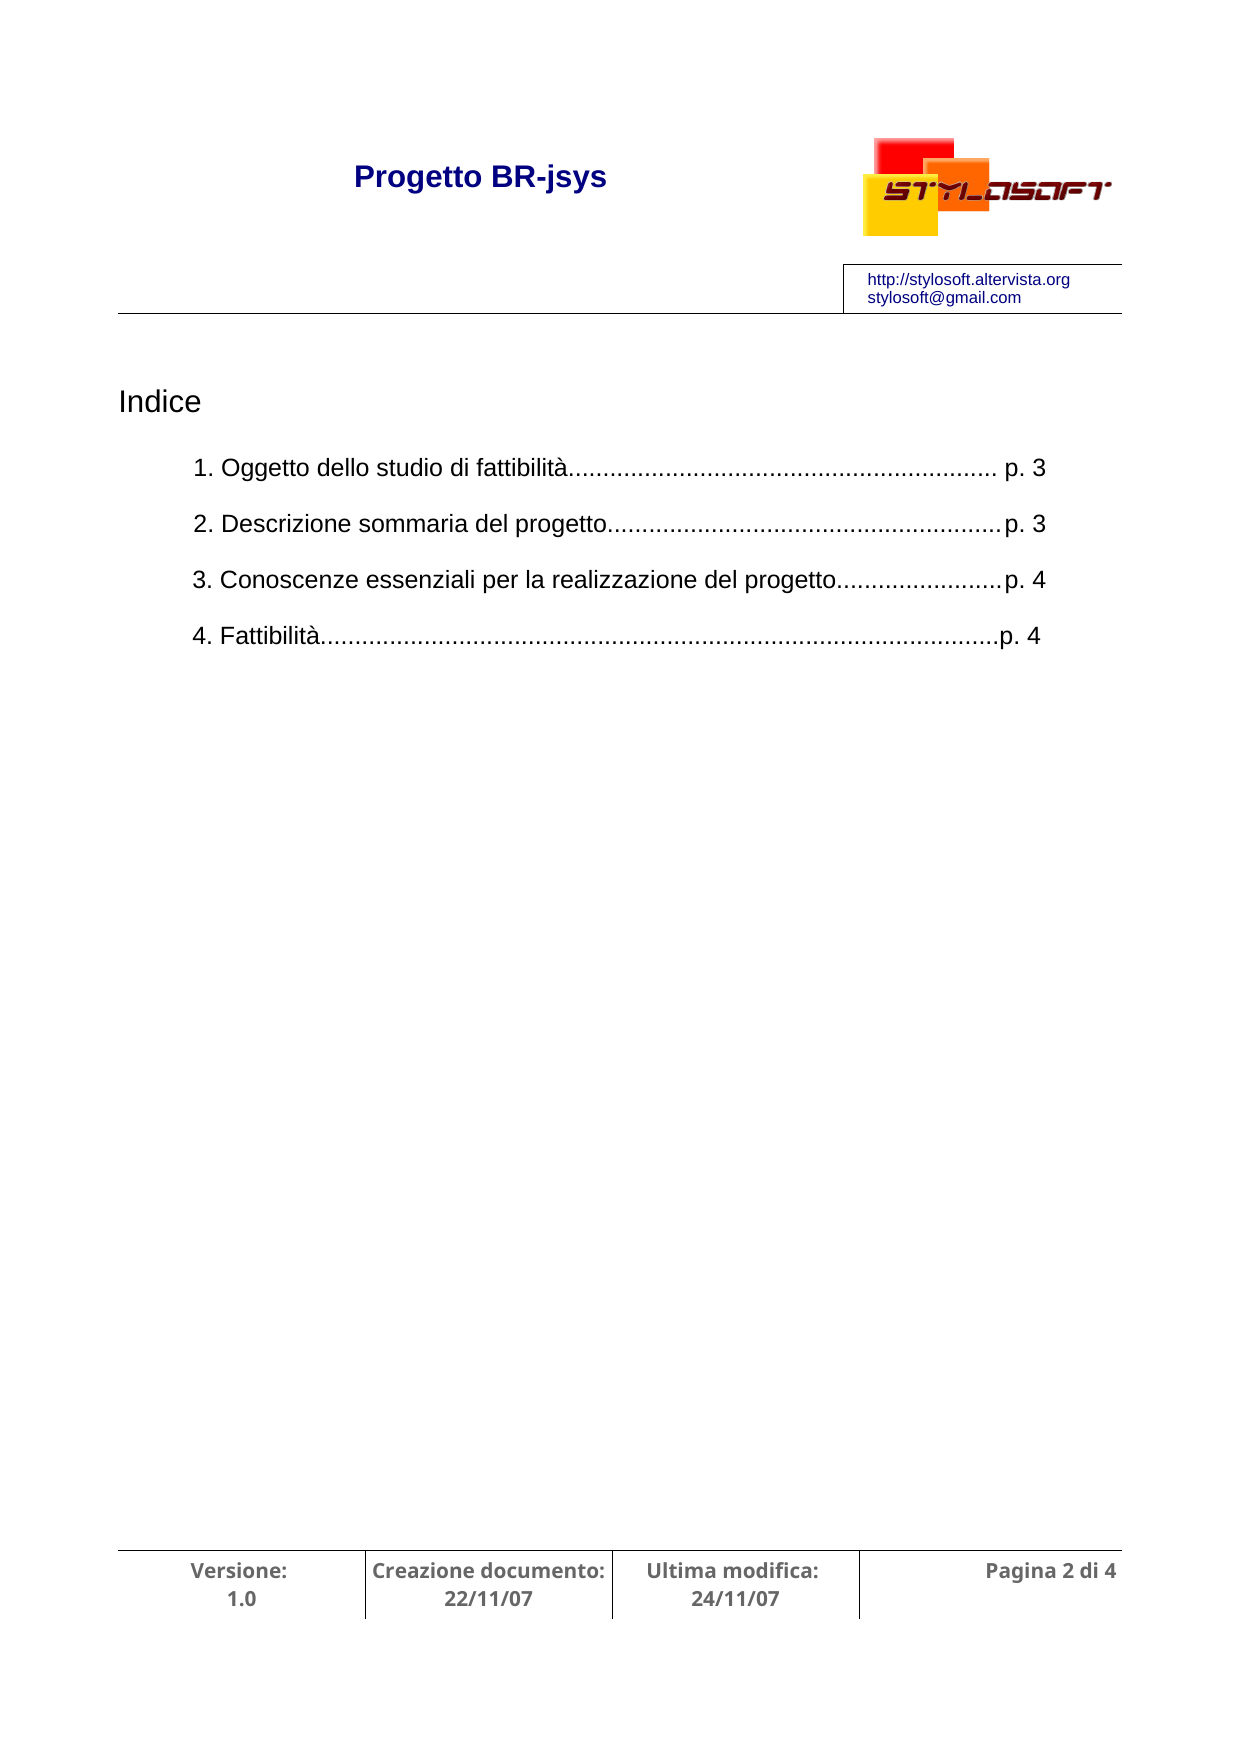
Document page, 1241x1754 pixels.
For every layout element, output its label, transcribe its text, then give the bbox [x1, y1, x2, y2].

text 4. Fattibilità..................................................................................................p. 4 [118, 622, 1122, 650]
text 3. Conoscenze essenziali per la realizzazione del progetto........................ p. 4 [118, 566, 1122, 594]
text Indice [118, 384, 1122, 419]
picture [848, 123, 1117, 247]
list 2. Descrizione sommaria del progetto......................................................... p. 3 [156, 510, 1122, 538]
list 1. Oggetto dello studio di fattibilità.............................................................. p. 3 [156, 454, 1122, 482]
